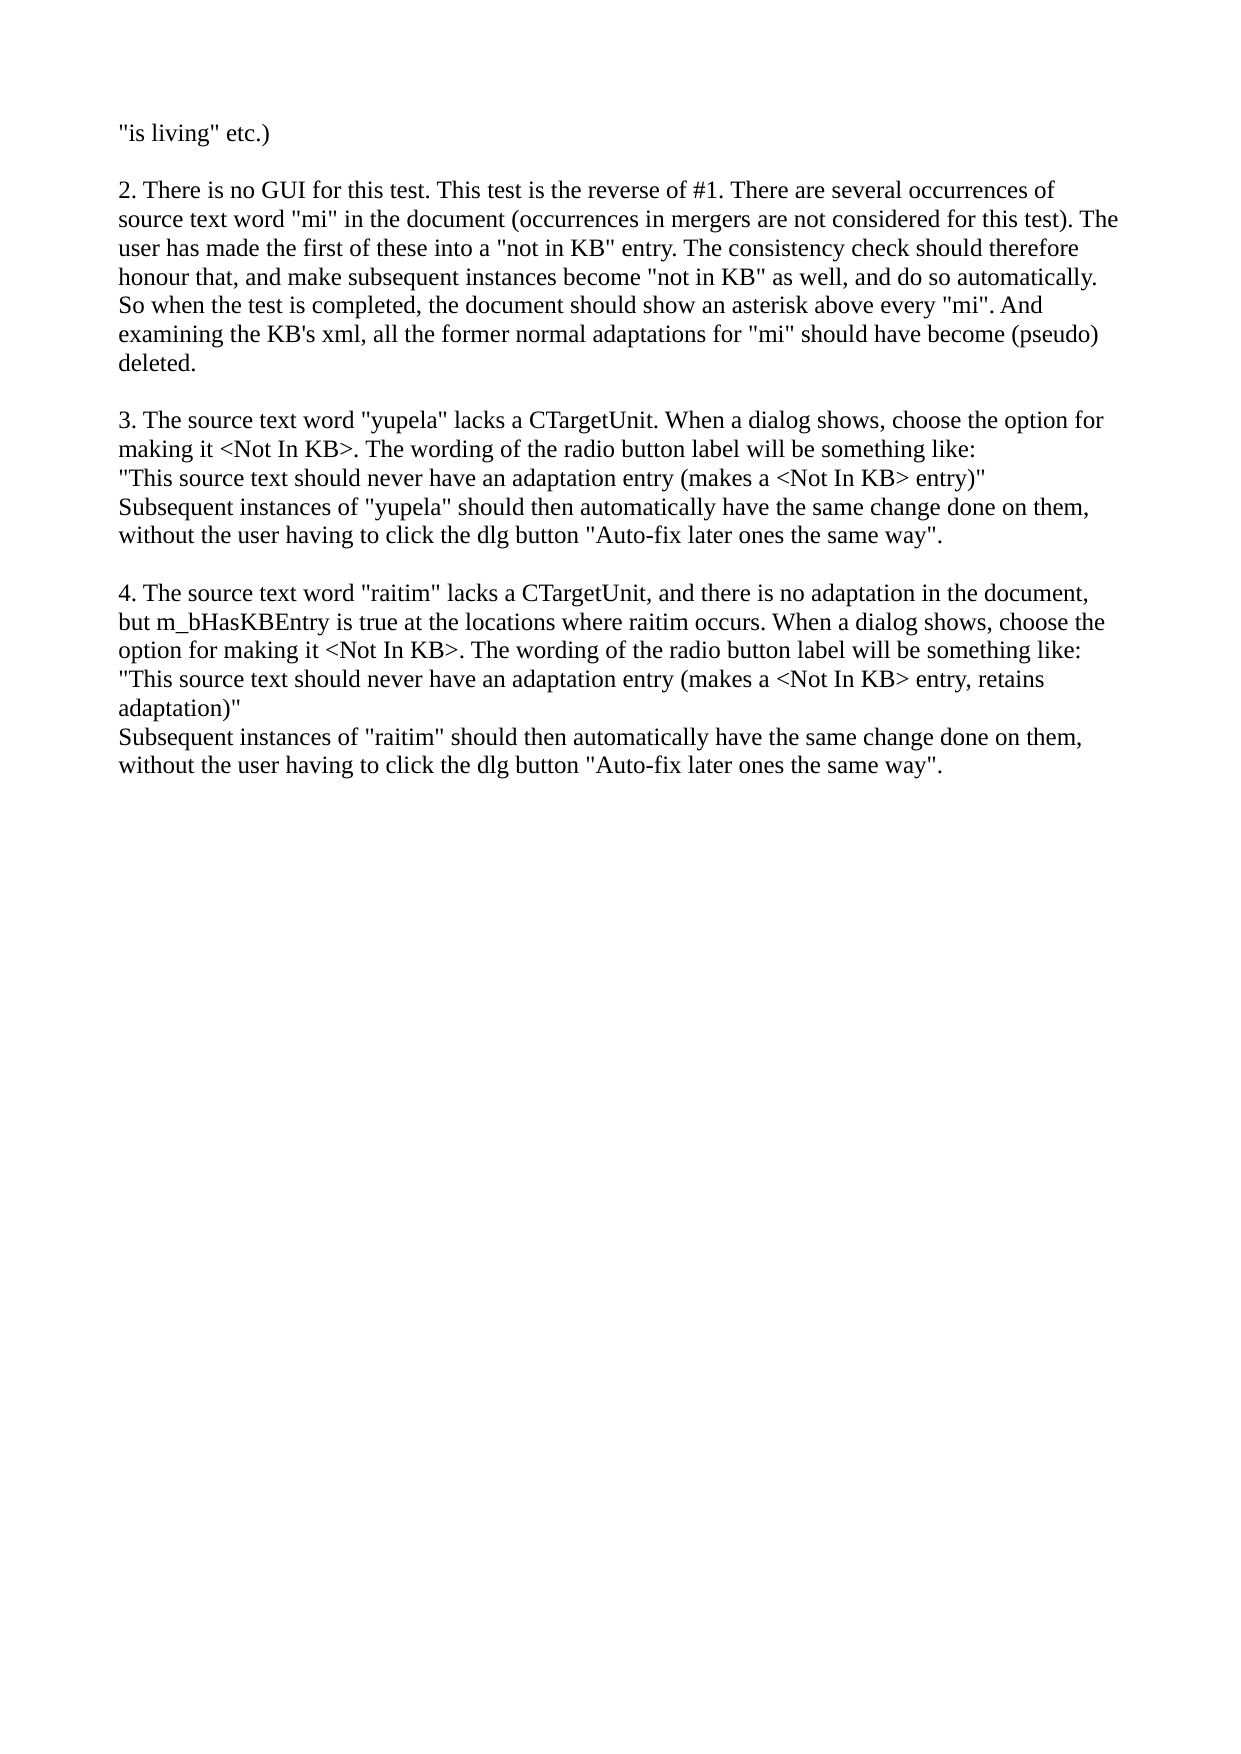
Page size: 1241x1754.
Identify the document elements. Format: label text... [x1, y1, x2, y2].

text "is living" etc.) [118, 118, 1122, 147]
text Subsequent instances of "yupela" should then automatically have the same change done on them, without the user having to click the dlg button "Auto-fix later ones the same way". [118, 492, 1122, 549]
text "This source text should never have an adaptation entry (makes a <Not In KB> entry, retains adaptation)" [118, 664, 1122, 722]
text Subsequent instances of "raitim" should then automatically have the same change done on them, without the user having to click the dlg button "Auto-fix later ones the same way". [118, 722, 1122, 779]
text "This source text should never have an adaptation entry (makes a <Not In KB> entry)" [118, 463, 1122, 492]
text 4. The source text word "raitim" lacks a CTargetUnit, and there is no adaptation in the document, but m_bHasKBEntry is true at the locations where raitim occurs. When a dialog shows, choose the option for making it <Not In KB>. The wording of the radio button label will be something like: [118, 578, 1122, 664]
text 2. There is no GUI for this test. This test is the reverse of #1. There are several occurrences of source text word "mi" in the document (occurrences in mergers are not considered for this test). The user has made the first of these into a "not in KB" entry. The consistency check should therefore honour that, and make subsequent instances become "not in KB" as well, and do so automatically. So when the test is completed, the document should show an asterisk above every "mi". And examining the KB's xml, all the former normal adaptations for "mi" should have become (pseudo) deleted. [118, 176, 1122, 377]
text 3. The source text word "yupela" lacks a CTargetUnit. When a dialog shows, choose the option for making it <Not In KB>. The wording of the radio button label will be something like: [118, 406, 1122, 463]
